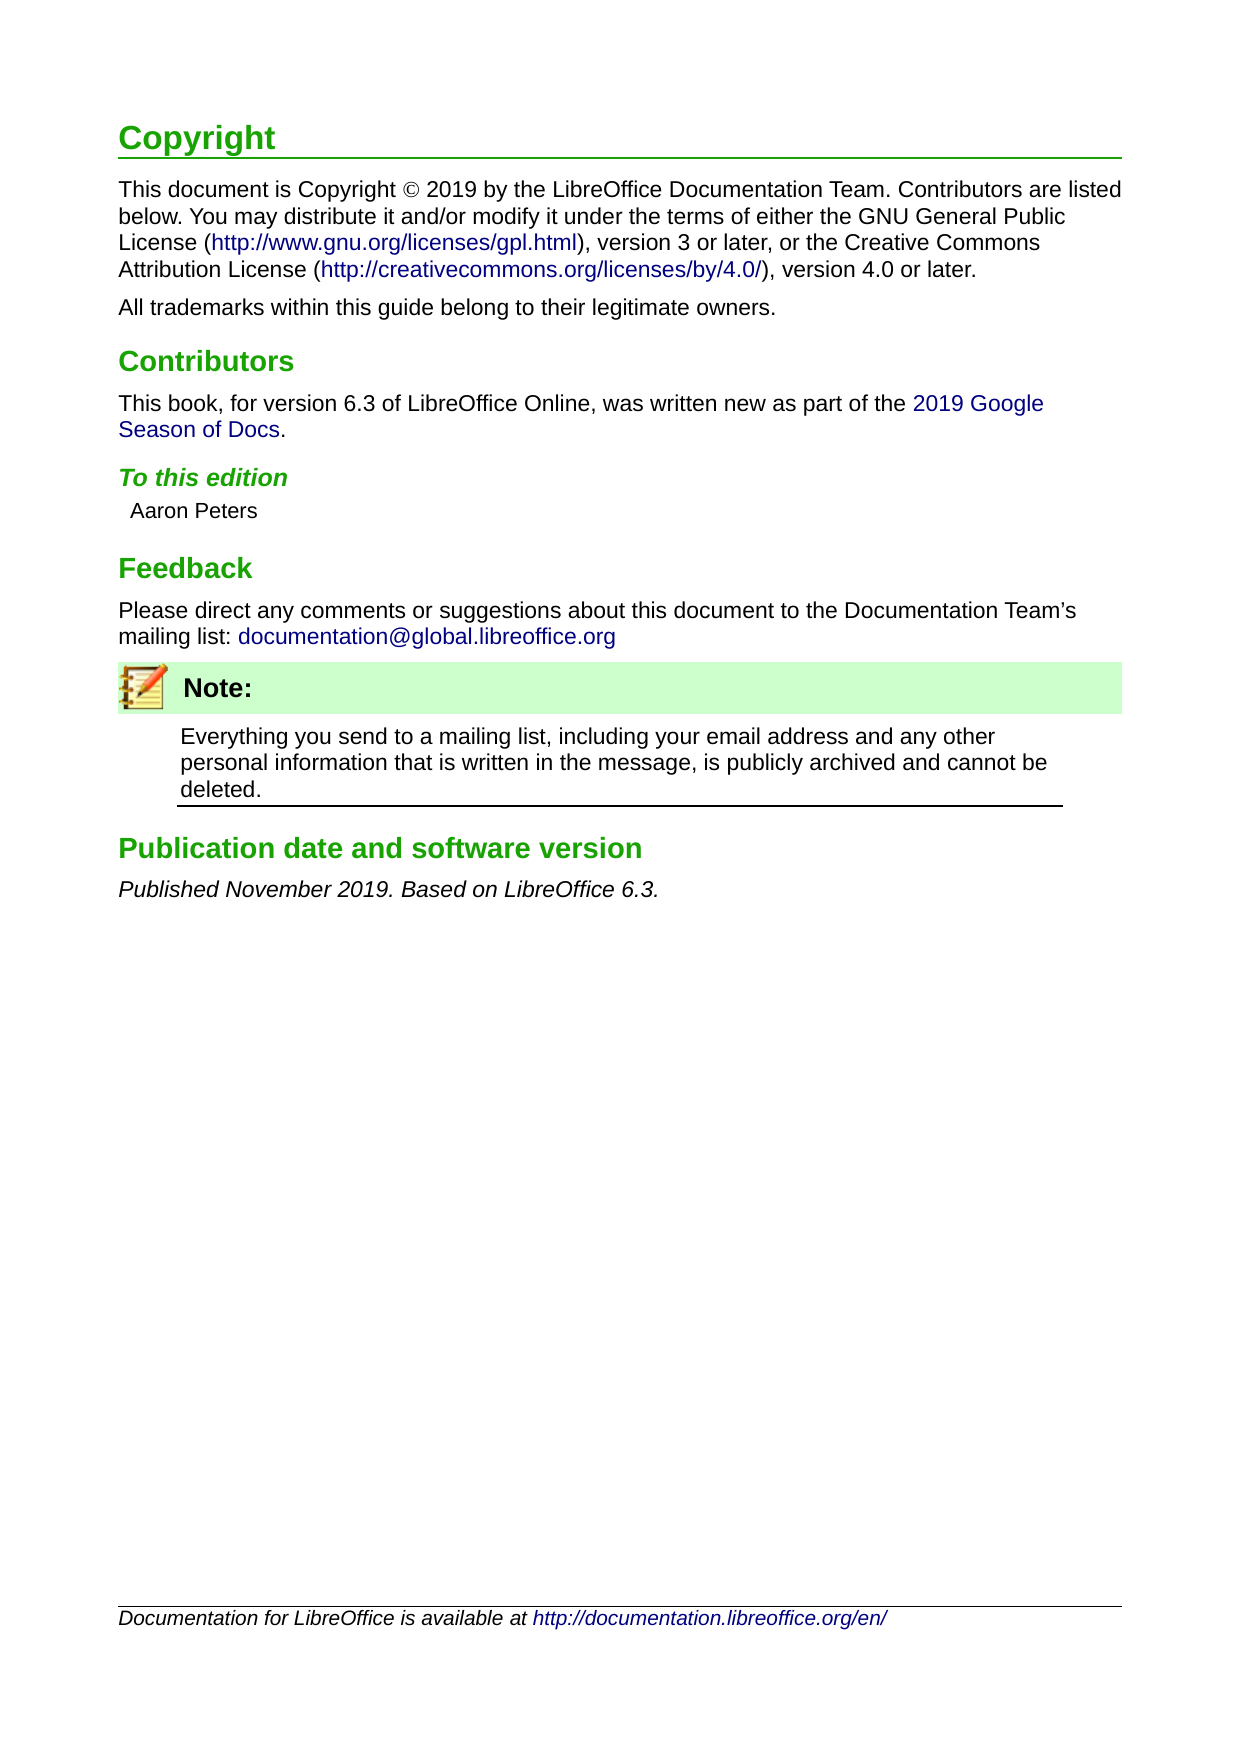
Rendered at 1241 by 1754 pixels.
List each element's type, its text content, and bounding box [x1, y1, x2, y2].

table_header Aaron Peters [118, 498, 458, 528]
subtitle Note: [118, 662, 1122, 714]
text All trademarks within this guide belong to their legitimate owners. [118, 294, 1122, 321]
subtitle Copyright [118, 118, 1122, 157]
text Published November 2019. Based on LibreOffice 6.3. [118, 876, 1122, 902]
text This document is Copyright © 2019 by the LibreOffice Documentation Team. Contributors are listed below. You may distribute it and/or modify it under the terms of either the GNU General Public License (http://www.gnu.org/licenses/gpl.html), version 3 or later, or the Creative Commons Attribution License (http://creativecommons.org/licenses/by/4.0/), version 4.0 or later. [118, 176, 1122, 282]
text This book, for version 6.3 of LibreOffice Online, was written new as part of the 2019 Google Season of Docs. [118, 390, 1122, 442]
subtitle Feedback [118, 551, 1122, 585]
subtitle Publication date and software version [118, 831, 1122, 864]
subtitle Contributors [118, 344, 1122, 378]
picture [119, 662, 170, 713]
table_header [789, 498, 1122, 528]
text Please direct any comments or suggestions about this document to the Documentation Team’s mailing list: documentation@global.libreoffice.org [118, 597, 1122, 649]
subtitle To this edition [118, 463, 1122, 492]
text Everything you send to a mailing list, including your email address and any other personal information that is written in the message, is publicly archived and cannot be deleted. [177, 720, 1063, 805]
table_header [458, 498, 789, 528]
